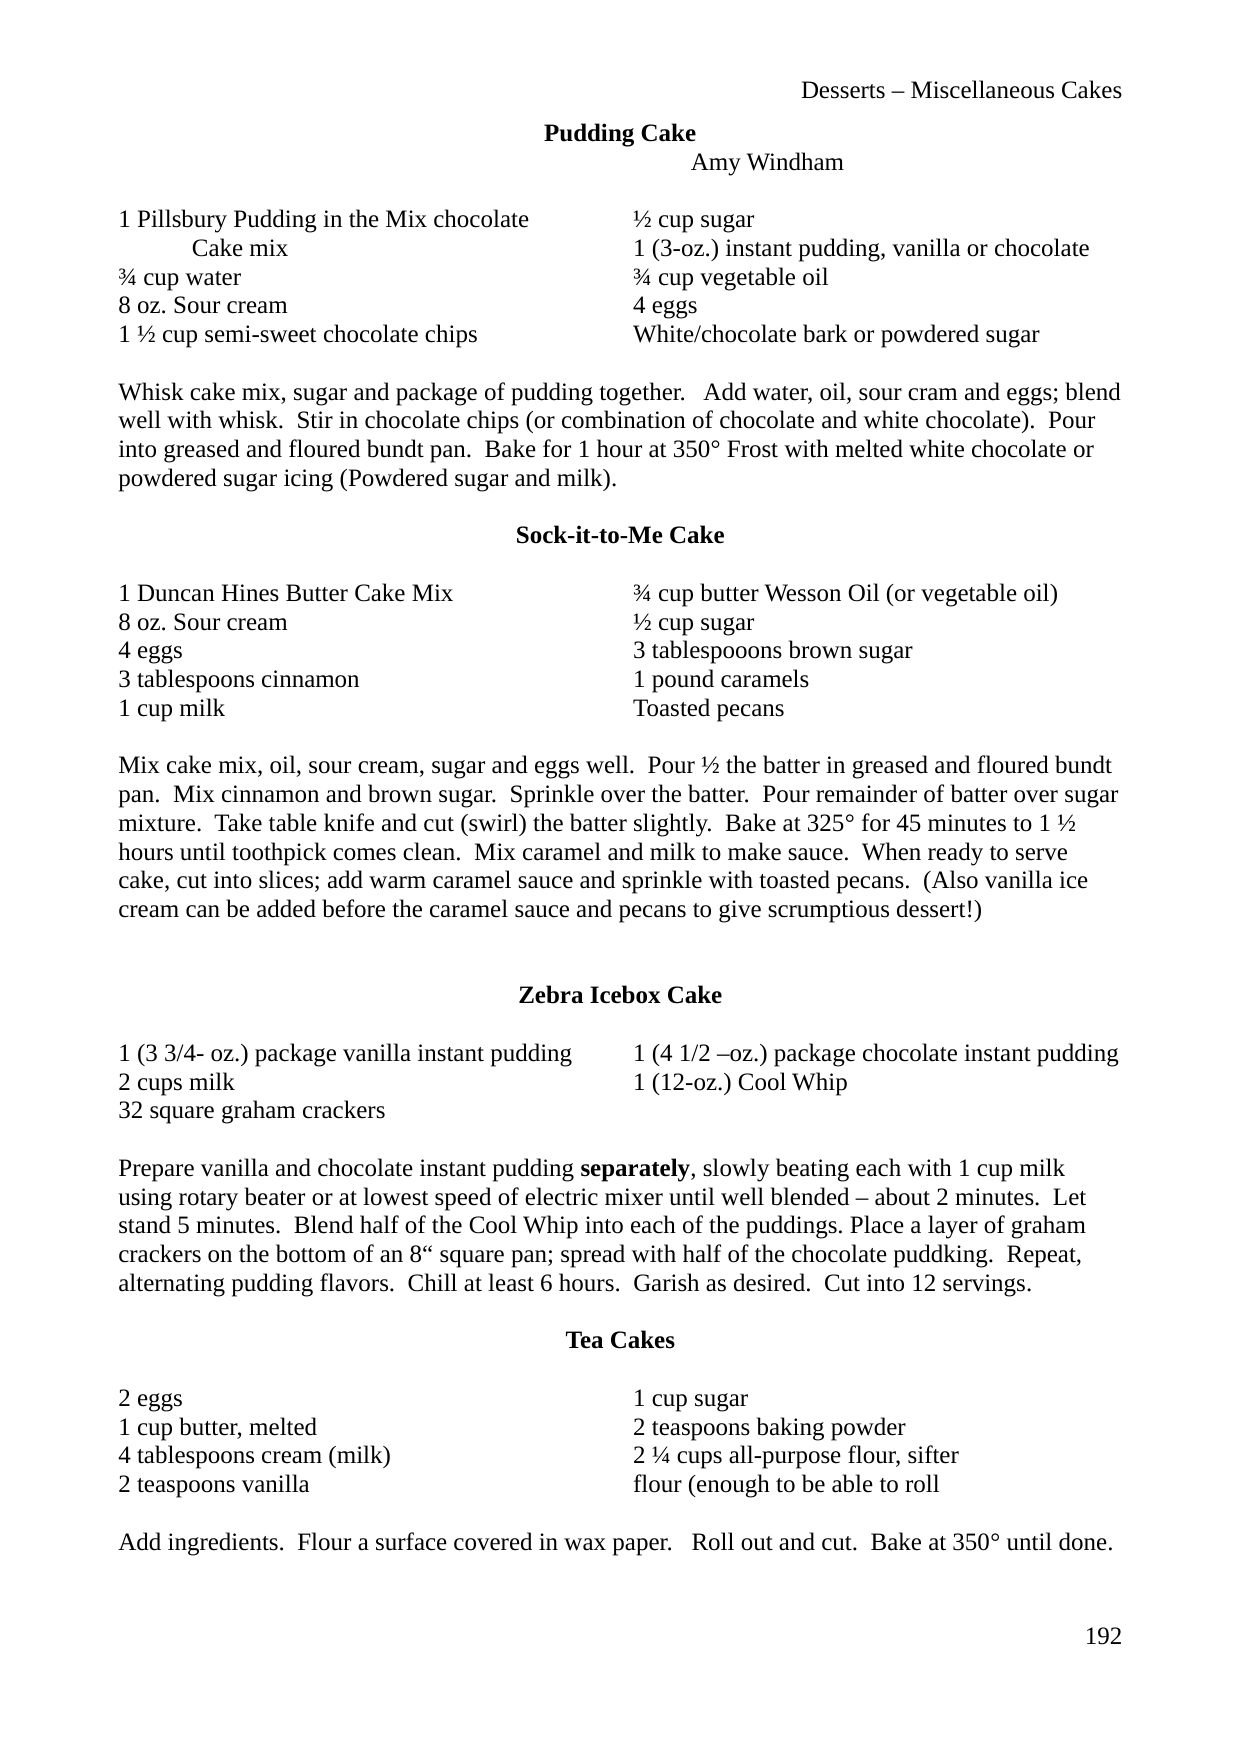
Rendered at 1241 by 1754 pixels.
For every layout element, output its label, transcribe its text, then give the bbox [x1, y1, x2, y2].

text 3 tablespoons cinnamon 1 pound caramels [118, 664, 1122, 693]
text 32 square graham crackers [118, 1096, 1122, 1124]
text 1 (3 3/4- oz.) package vanilla instant pudding 1 (4 1/2 –oz.) package chocolate instant pudding [118, 1038, 1122, 1067]
text 2 teaspoons vanilla flour (enough to be able to roll [118, 1469, 1122, 1498]
text ¾ cup water ¾ cup vegetable oil [118, 262, 1122, 291]
text Cake mix 1 (3-oz.) instant pudding, vanilla or chocolate [118, 233, 1122, 262]
text 1 ½ cup semi-sweet chocolate chips White/chocolate bark or powdered sugar [118, 319, 1122, 348]
text 4 eggs 3 tablespooons brown sugar [118, 636, 1122, 664]
text 8 oz. Sour cream 4 eggs [118, 291, 1122, 319]
text 2 cups milk 1 (12-oz.) Cool Whip [118, 1067, 1122, 1096]
text 2 eggs 1 cup sugar [118, 1383, 1122, 1412]
text 1 Duncan Hines Butter Cake Mix ¾ cup butter Wesson Oil (or vegetable oil) [118, 578, 1122, 607]
text 1 cup butter, melted 2 teaspoons baking powder [118, 1412, 1122, 1441]
text Prepare vanilla and chocolate instant pudding separately, slowly beating each with 1 cup milk using rotary beater or at lowest speed of electric mixer until well blended – about 2 minutes. Let stand 5 minutes. Blend half of the Cool Whip into each of the puddings. Place a layer of graham crackers on the bottom of an 8“ square pan; spread with half of the chocolate puddking. Repeat, alternating pudding flavors. Chill at least 6 hours. Garish as desired. Cut into 12 servings. [118, 1153, 1122, 1297]
text Sock-it-to-Me Cake [118, 521, 1122, 549]
text Pudding Cake [118, 118, 1122, 147]
text Amy Windham [339, 147, 1122, 176]
text Whisk cake mix, sugar and package of pudding together. Add water, oil, sour cram and eggs; blend well with whisk. Stir in chocolate chips (or combination of chocolate and white chocolate). Pour into greased and floured bundt pan. Bake for 1 hour at 350° Frost with melted white chocolate or powdered sugar icing (Powdered sugar and milk). [118, 377, 1122, 492]
text 4 tablespoons cream (milk) 2 ¼ cups all-purpose flour, sifter [118, 1441, 1122, 1469]
text Mix cake mix, oil, sour cream, sugar and eggs well. Pour ½ the batter in greased and floured bundt pan. Mix cinnamon and brown sugar. Sprinkle over the batter. Pour remainder of batter over sugar mixture. Take table knife and cut (swirl) the batter slightly. Bake at 325° for 45 minutes to 1 ½ hours until toothpick comes clean. Mix caramel and milk to make sauce. When ready to serve cake, cut into slices; add warm caramel sauce and sprinkle with toasted pecans. (Also vanilla ice cream can be added before the caramel sauce and pecans to give scrumptious dessert!) [118, 751, 1122, 923]
text Tea Cakes [118, 1326, 1122, 1354]
text Add ingredients. Flour a surface covered in wax paper. Roll out and cut. Bake at 350° until done. [118, 1527, 1122, 1556]
text Zebra Icebox Cake [118, 981, 1122, 1009]
text 1 cup milk Toasted pecans [118, 693, 1122, 722]
text 1 Pillsbury Pudding in the Mix chocolate ½ cup sugar [118, 204, 1122, 233]
text 8 oz. Sour cream ½ cup sugar [118, 607, 1122, 636]
